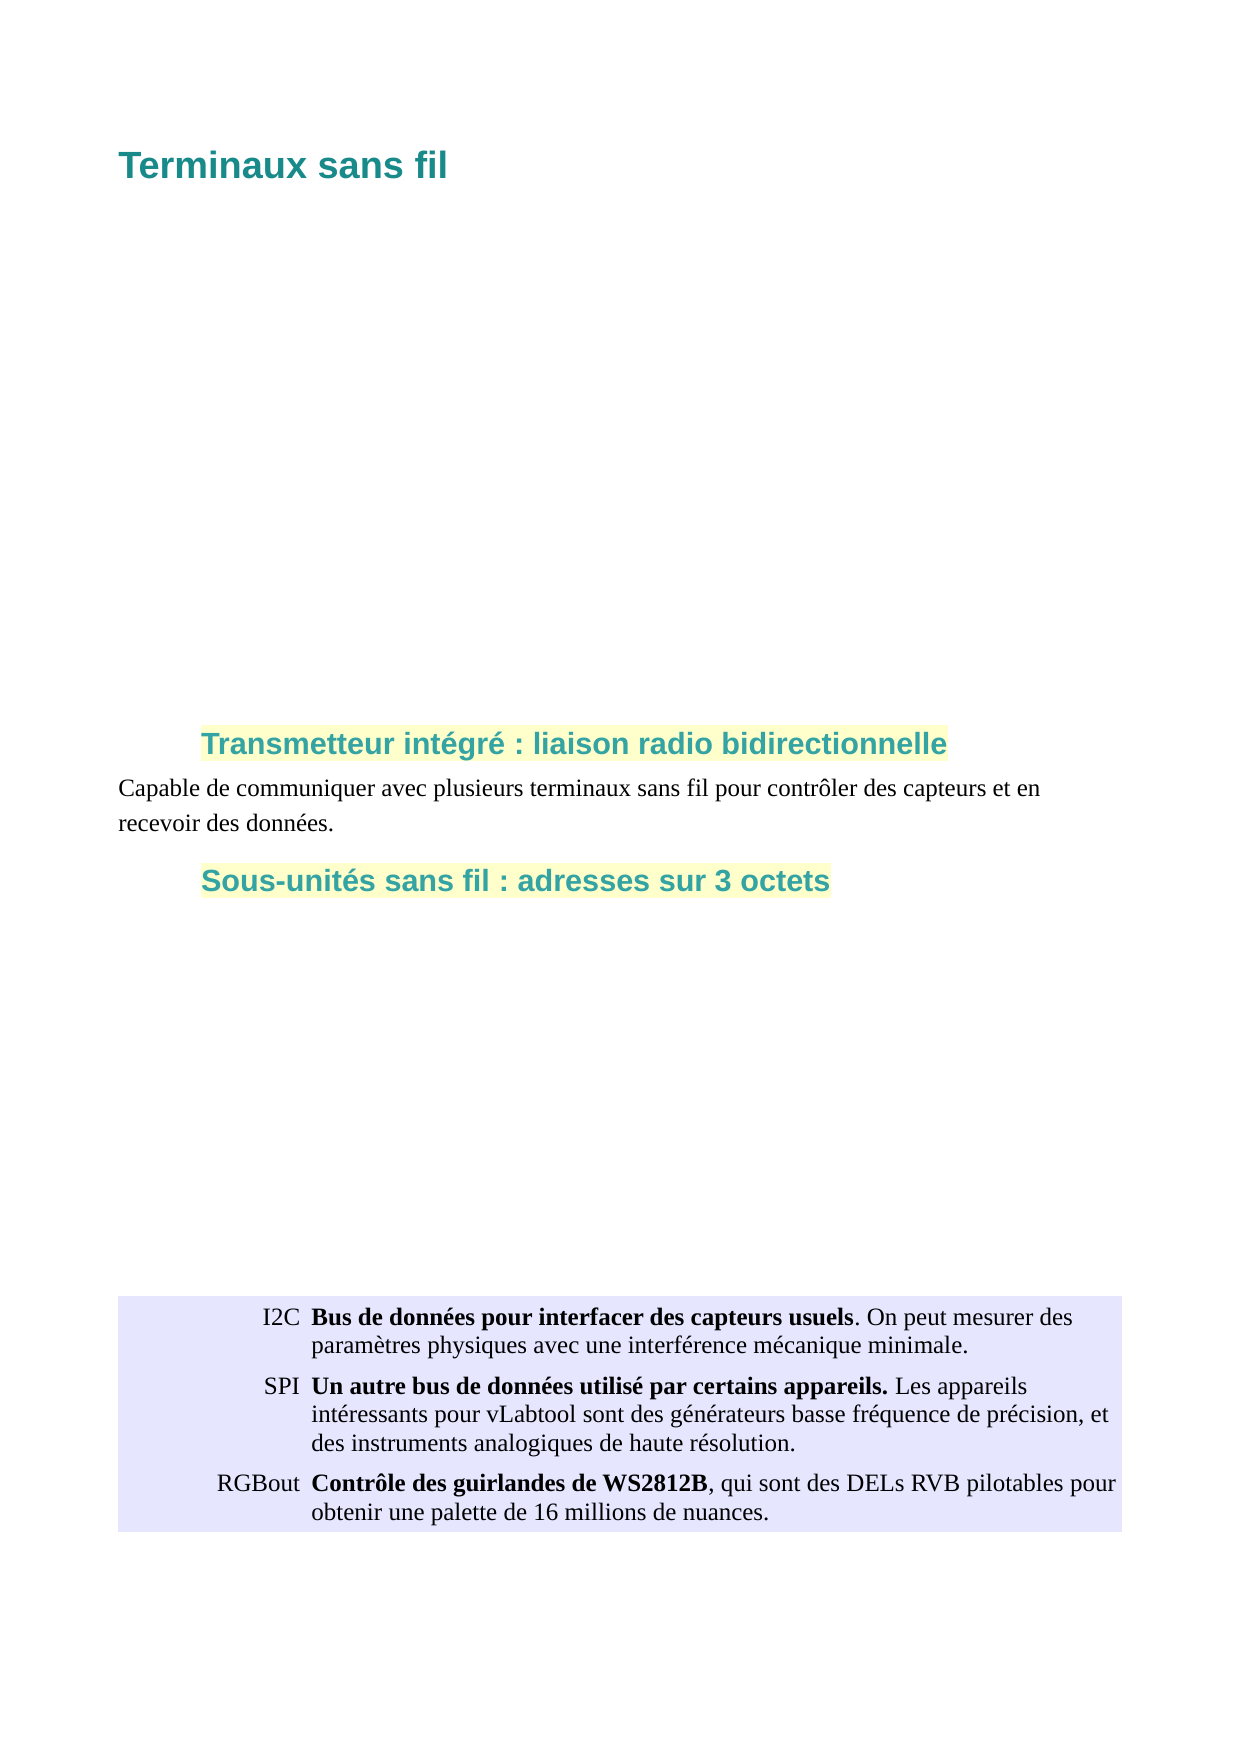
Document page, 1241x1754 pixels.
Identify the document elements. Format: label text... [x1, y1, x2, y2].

table_cell Contrôle des guirlandes de WS2812B, qui sont des DELs RVB pilotables pour obtenir une palette de 16 millions de nuances. [306, 1463, 1122, 1532]
subtitle Transmetteur intégré : liaison radio bidirectionnelle [948, 725, 1122, 761]
subtitle Sous-unités sans fil : adresses sur 3 octets [831, 863, 1122, 898]
table_cell RGBout [118, 1463, 306, 1532]
table_header Bus de données pour interfacer des capteurs usuels. On peut mesurer des paramètres physiques avec une interférence mécanique minimale. [306, 1296, 1122, 1365]
table_cell SPI [118, 1365, 306, 1463]
table_header I2C [118, 1296, 306, 1365]
table_cell Un autre bus de données utilisé par certains appareils. Les appareils intéressants pour vLabtool sont des générateurs basse fréquence de précision, et des instruments analogiques de haute résolution. [306, 1365, 1122, 1463]
text Capable de communiquer avec plusieurs terminaux sans fil pour contrôler des capteurs et en recevoir des données. [118, 773, 1122, 836]
subtitle Terminaux sans fil [118, 143, 1122, 187]
